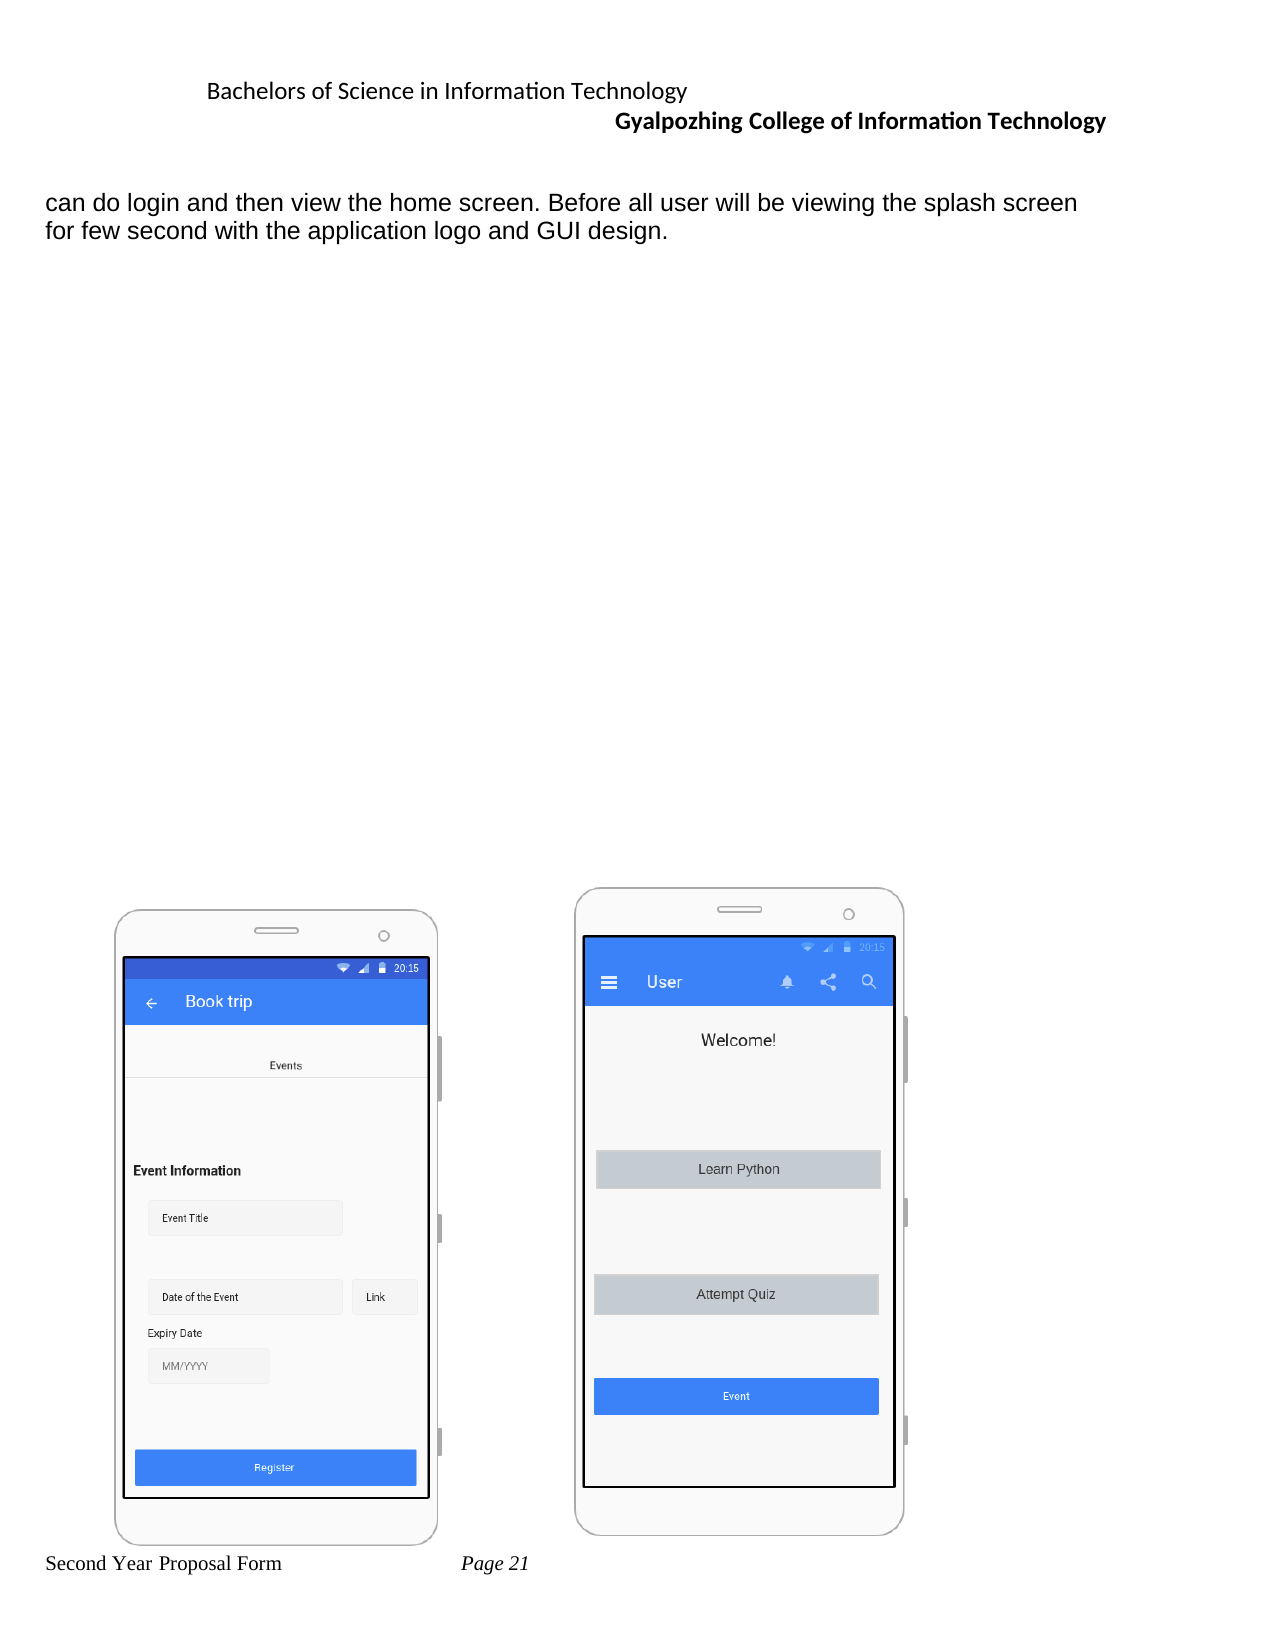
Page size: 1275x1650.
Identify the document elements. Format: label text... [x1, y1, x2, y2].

picture [97, 900, 450, 1553]
picture [557, 875, 923, 1542]
text can do login and then view the home screen. Before all user will be viewing the splash screen for few second with the application logo and GUI design. [45, 187, 1107, 245]
